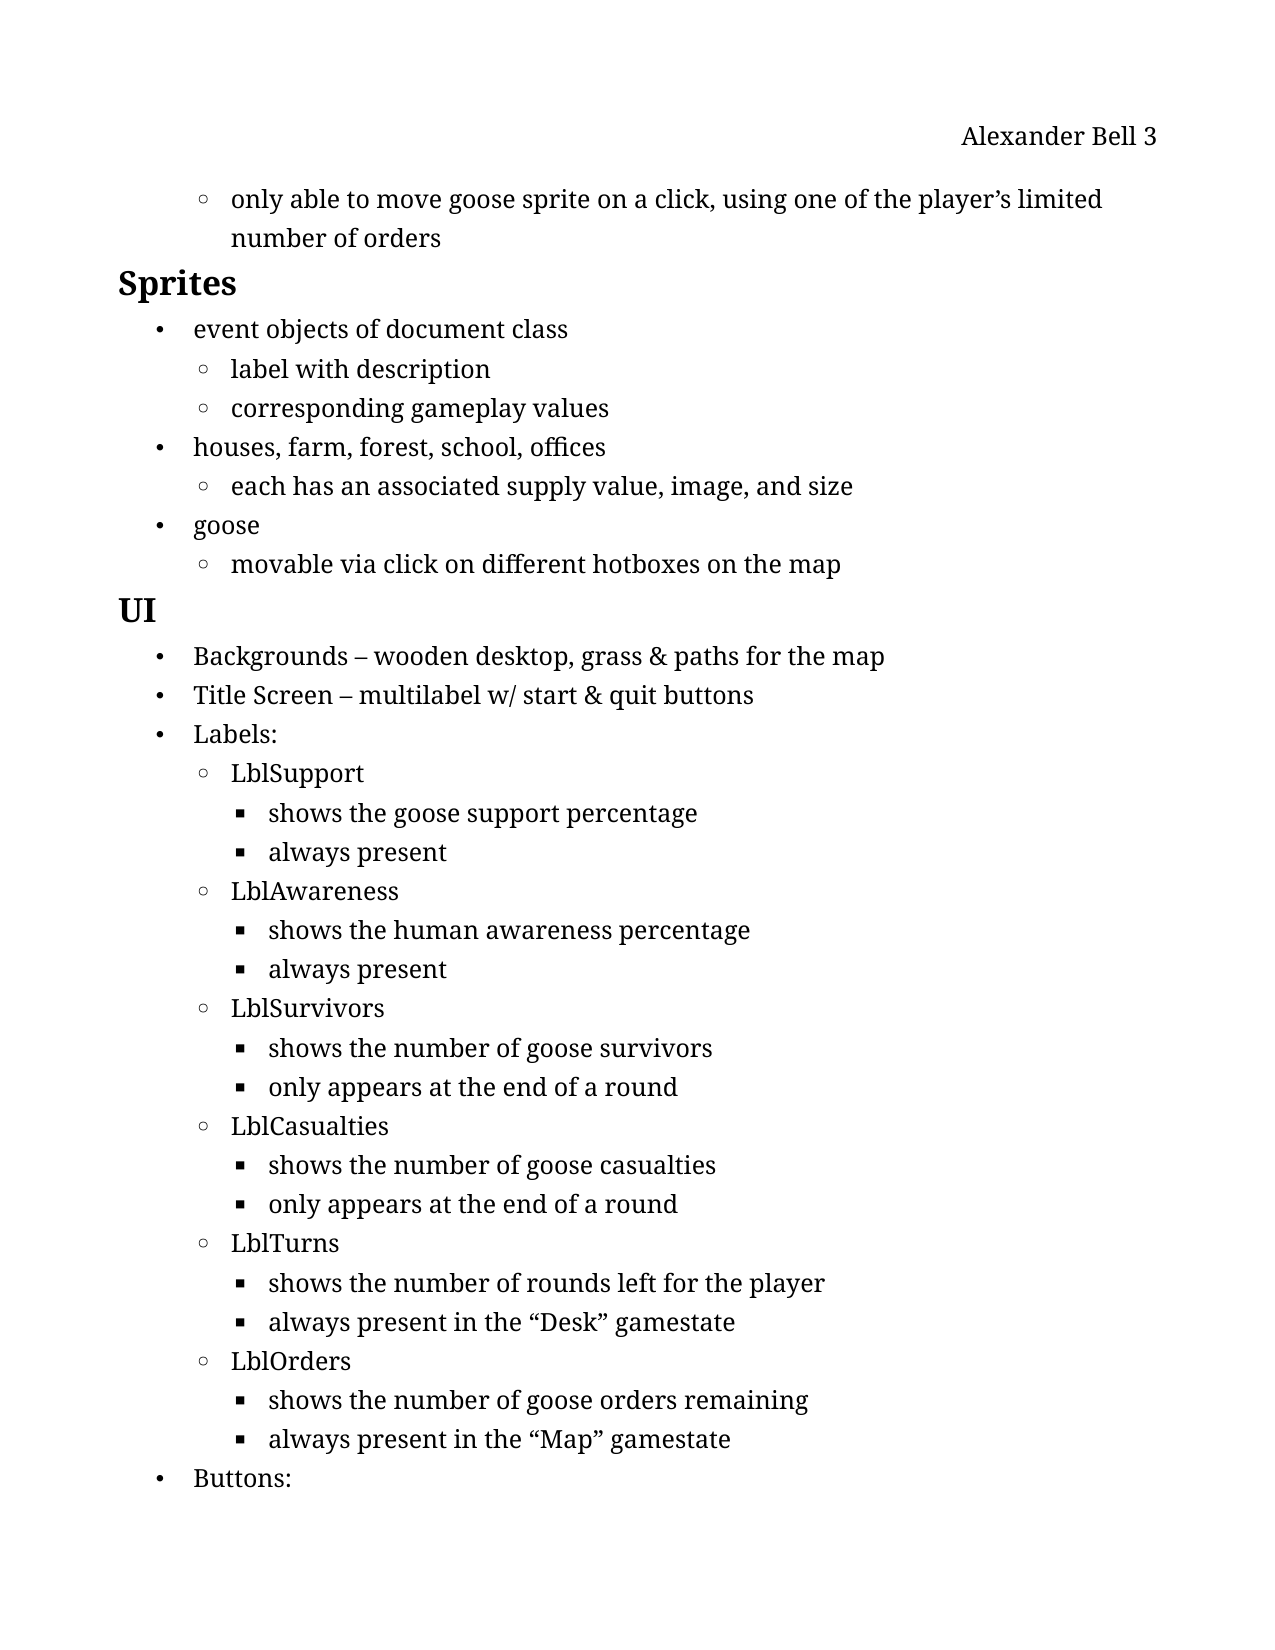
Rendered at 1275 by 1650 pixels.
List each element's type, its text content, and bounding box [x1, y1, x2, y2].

list shows the number of goose orders remaining [231, 1383, 1157, 1417]
list Backgrounds – wooden desktop, grass & paths for the map [156, 638, 1157, 673]
list LblCasualties [193, 1108, 1157, 1143]
list Buttons: [156, 1461, 1157, 1495]
list goose [156, 508, 1157, 542]
list always present in the “Map” gamestate [231, 1422, 1157, 1456]
list shows the number of goose casualties [231, 1148, 1157, 1182]
list LblTurns [193, 1226, 1157, 1260]
list only appears at the end of a round [231, 1187, 1157, 1221]
list each has an associated supply value, image, and size [193, 469, 1157, 503]
list always present [231, 952, 1157, 986]
list shows the number of goose survivors [231, 1030, 1157, 1064]
list only appears at the end of a round [231, 1069, 1157, 1103]
list LblSupport [193, 756, 1157, 790]
list movable via click on different hotboxes on the map [193, 547, 1157, 581]
text Sprites [118, 260, 1157, 305]
list LblAwareness [193, 873, 1157, 908]
list Title Screen – multilabel w/ start & quit buttons [156, 678, 1157, 712]
list shows the goose support percentage [231, 795, 1157, 829]
list event objects of document class [156, 312, 1157, 346]
list Labels: [156, 717, 1157, 751]
list houses, farm, forest, school, offices [156, 430, 1157, 464]
list LblOrders [193, 1343, 1157, 1378]
list corresponding gameplay values [193, 391, 1157, 424]
list only able to move goose sprite on a click, using one of the player’s limited number of orders [193, 182, 1157, 255]
list shows the number of rounds left for the player [231, 1265, 1157, 1299]
list always present [231, 834, 1157, 868]
list always present in the “Desk” gamestate [231, 1304, 1157, 1338]
list label with description [193, 351, 1157, 385]
text UI [118, 586, 1157, 632]
list LblSurvivors [193, 991, 1157, 1025]
list shows the human awareness percentage [231, 913, 1157, 947]
